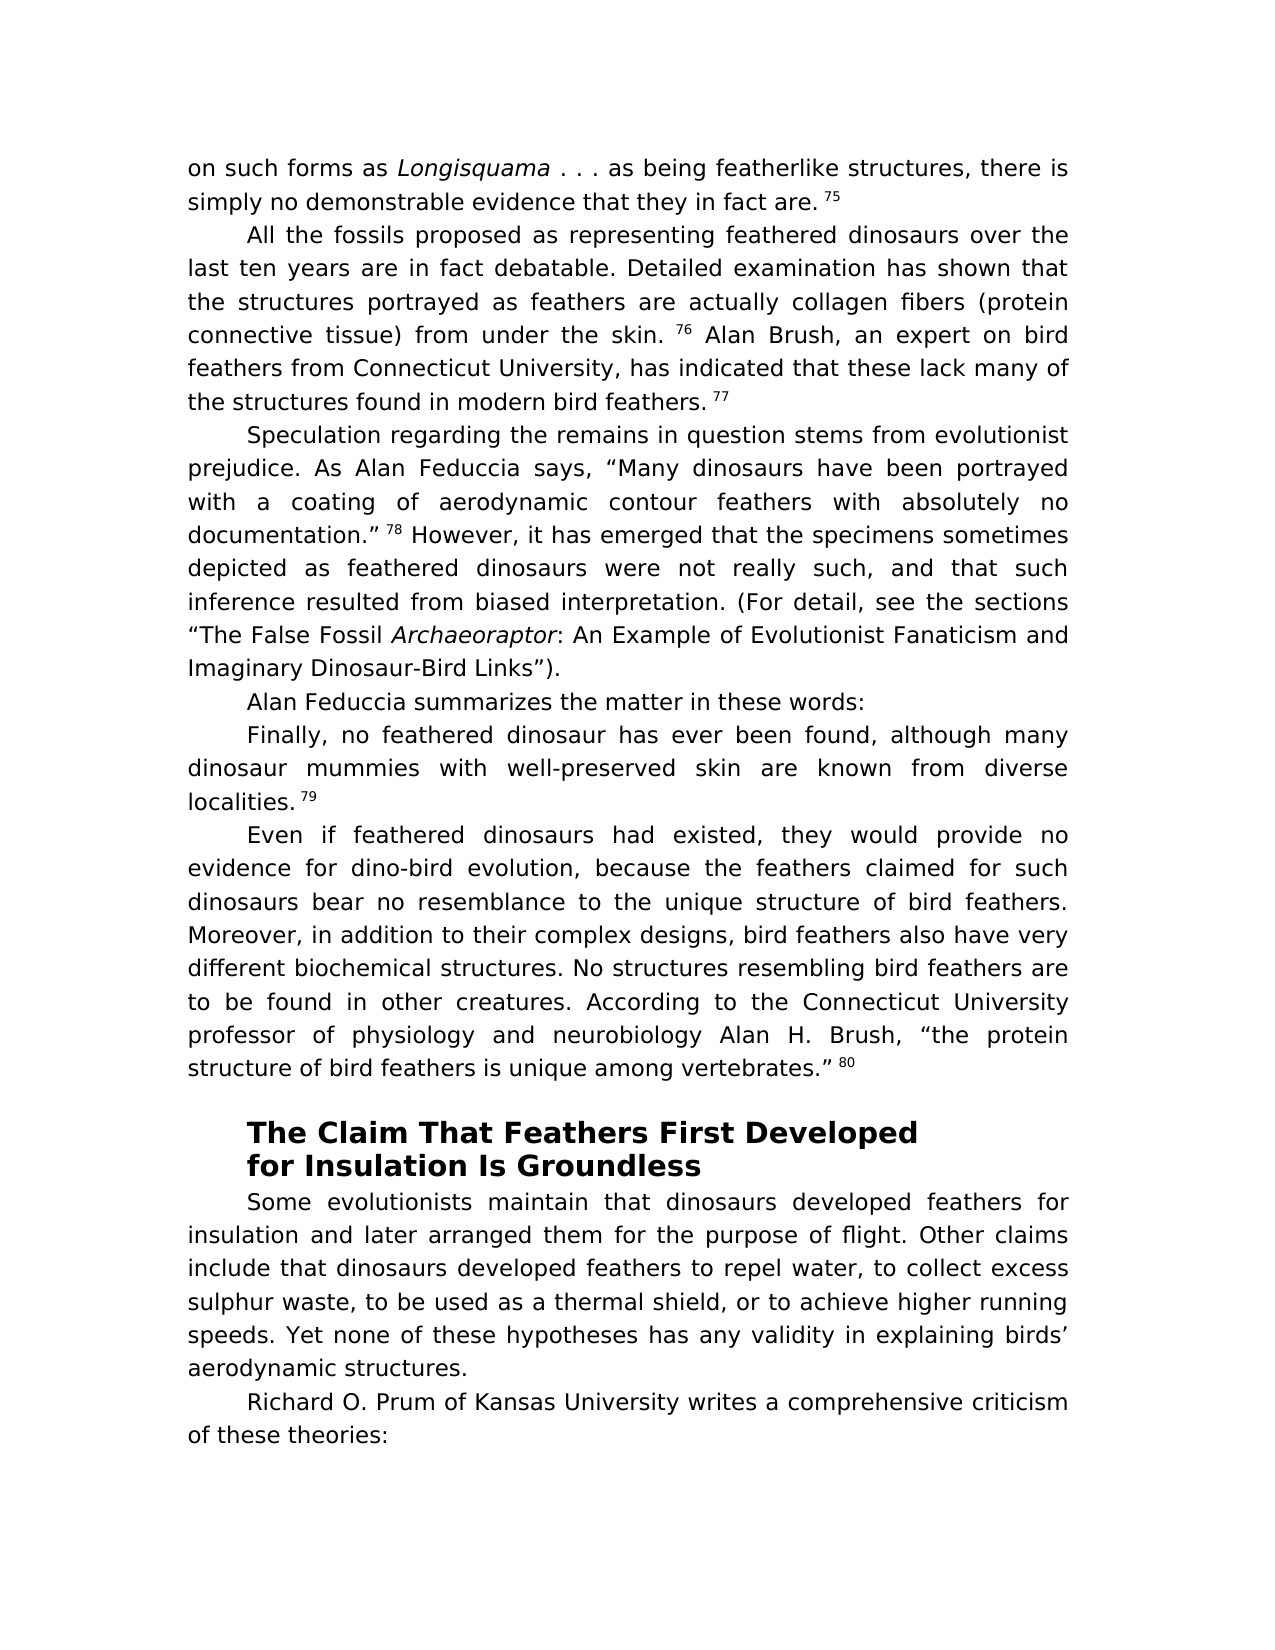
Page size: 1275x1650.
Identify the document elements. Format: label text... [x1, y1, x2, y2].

text The Claim That Feathers First Developed [187, 1117, 1070, 1150]
text on such forms as Longisquama . . . as being featherlike structures, there is simply no demonstrable evidence that they in fact are. 75 [187, 150, 1070, 217]
text Alan Feduccia summarizes the matter in these words: [187, 683, 1070, 717]
text Richard O. Prum of Kansas University writes a comprehensive criticism of these theories: [187, 1383, 1070, 1450]
text All the fossils proposed as representing feathered dinosaurs over the last ten years are in fact debatable. Detailed examination has shown that the structures portrayed as feathers are actually collagen fibers (protein connective tissue) from under the skin. 76 Alan Brush, an expert on bird feathers from Connecticut University, has indicated that these lack many of the structures found in modern bird feathers. 77 [187, 217, 1070, 417]
text Some evolutionists maintain that dinosaurs developed feathers for insulation and later arranged them for the purpose of flight. Other claims include that dinosaurs developed feathers to repel water, to collect excess sulphur waste, to be used as a thermal shield, or to achieve higher running speeds. Yet none of these hypotheses has any validity in explaining birds’ aerodynamic structures. [187, 1183, 1070, 1383]
text Even if feathered dinosaurs had existed, they would provide no evidence for dino-bird evolution, because the feathers claimed for such dinosaurs bear no resemblance to the unique structure of bird feathers. Moreover, in addition to their complex designs, bird feathers also have very different biochemical structures. No structures resembling bird feathers are to be found in other creatures. According to the Connecticut University professor of physiology and neurobiology Alan H. Brush, “the protein structure of bird feathers is unique among vertebrates.” 80 [187, 817, 1070, 1083]
text Finally, no feathered dinosaur has ever been found, although many dinosaur mummies with well-preserved skin are known from diverse localities. 79 [187, 717, 1070, 817]
text for Insulation Is Groundless [187, 1150, 1070, 1183]
text Speculation regarding the remains in question stems from evolutionist prejudice. As Alan Feduccia says, “Many dinosaurs have been portrayed with a coating of aerodynamic contour feathers with absolutely no documentation.” 78 However, it has emerged that the specimens sometimes depicted as feathered dinosaurs were not really such, and that such inference resulted from biased interpretation. (For detail, see the sections “The False Fossil Archaeoraptor: An Example of Evolutionist Fanaticism and Imaginary Dinosaur-Bird Links”). [187, 417, 1070, 683]
